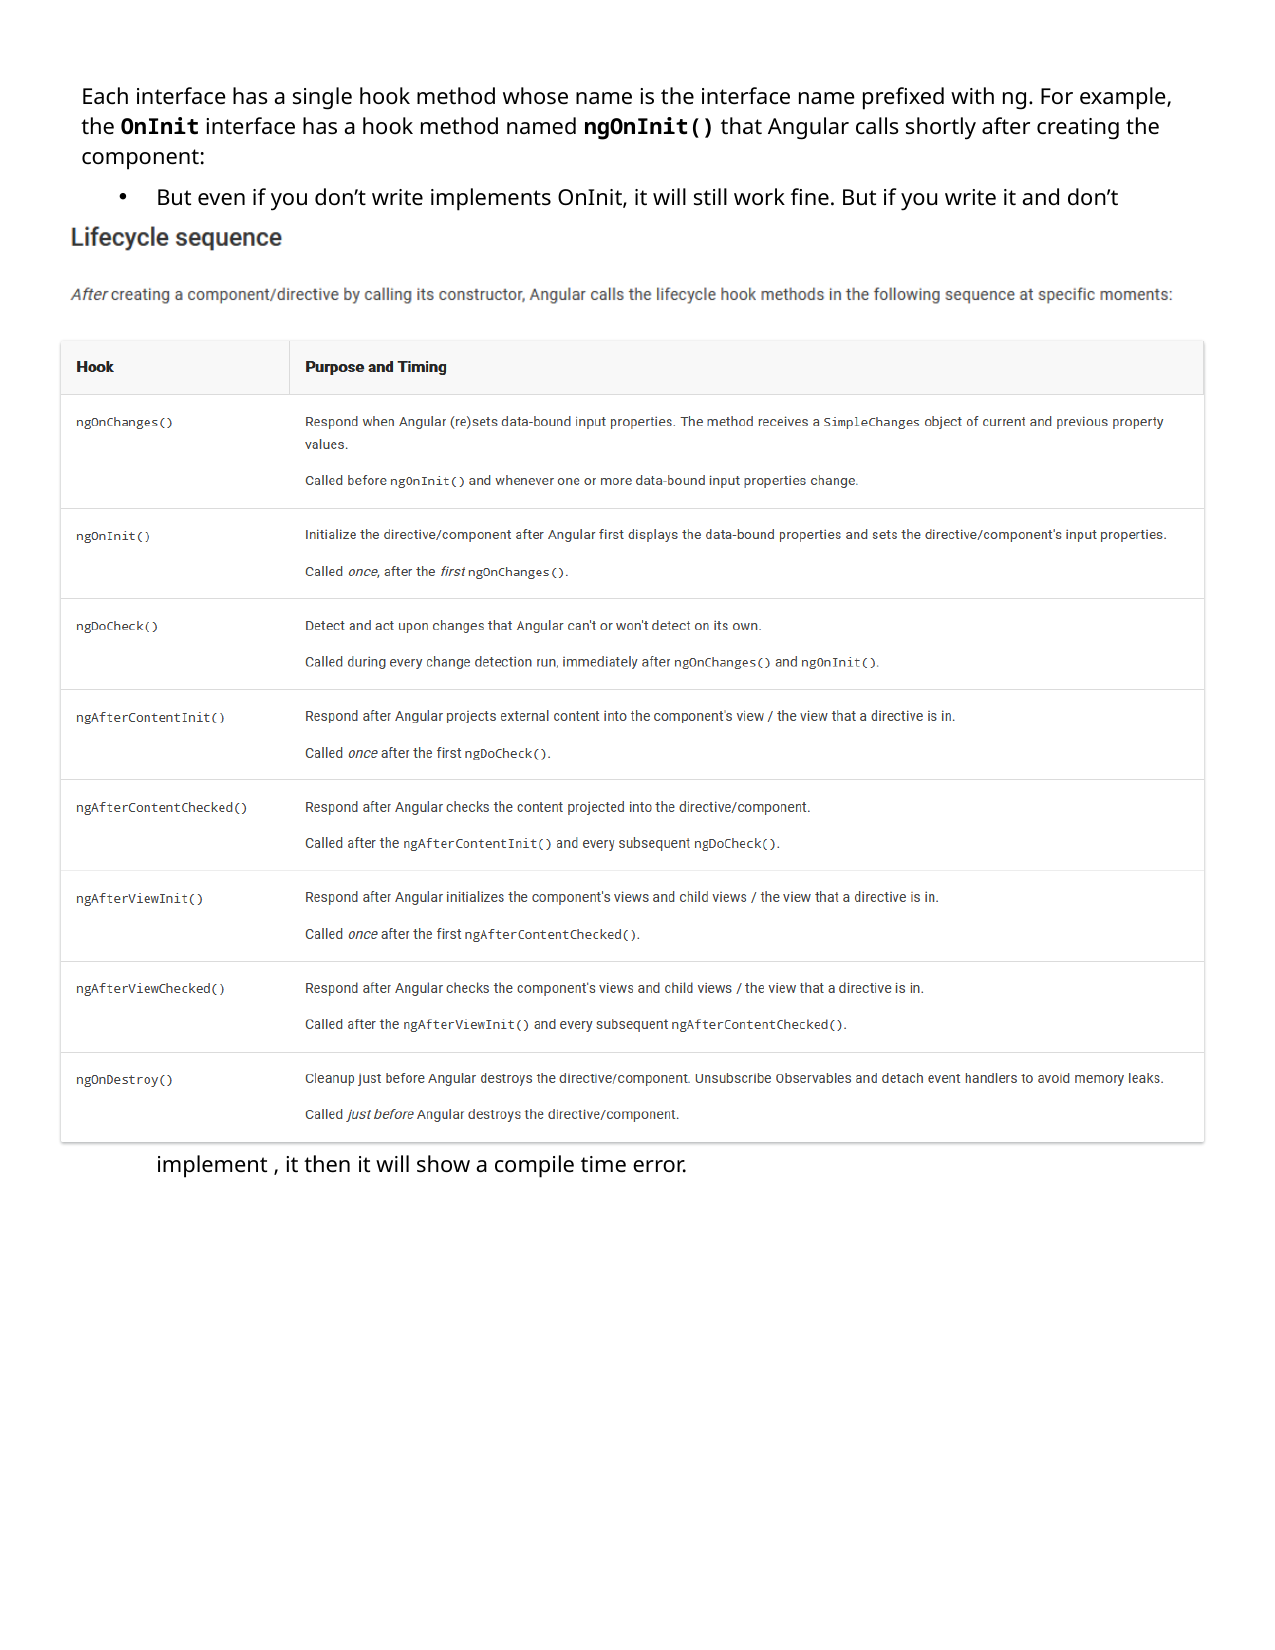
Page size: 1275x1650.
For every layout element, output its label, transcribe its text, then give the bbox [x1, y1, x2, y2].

list But even if you don’t write implements OnInit, it will still work fine. But if you write it and don’t [118, 182, 1194, 333]
text Each interface has a single hook method whose name is the interface name prefixed with ng. For example, the OnInit interface has a hook method named ngOnInit() that Angular calls shortly after creating the component: [81, 81, 1194, 170]
list implement , it then it will show a compile time error. [118, 1149, 1194, 1179]
picture [67, 221, 1180, 308]
picture [54, 333, 1211, 1149]
